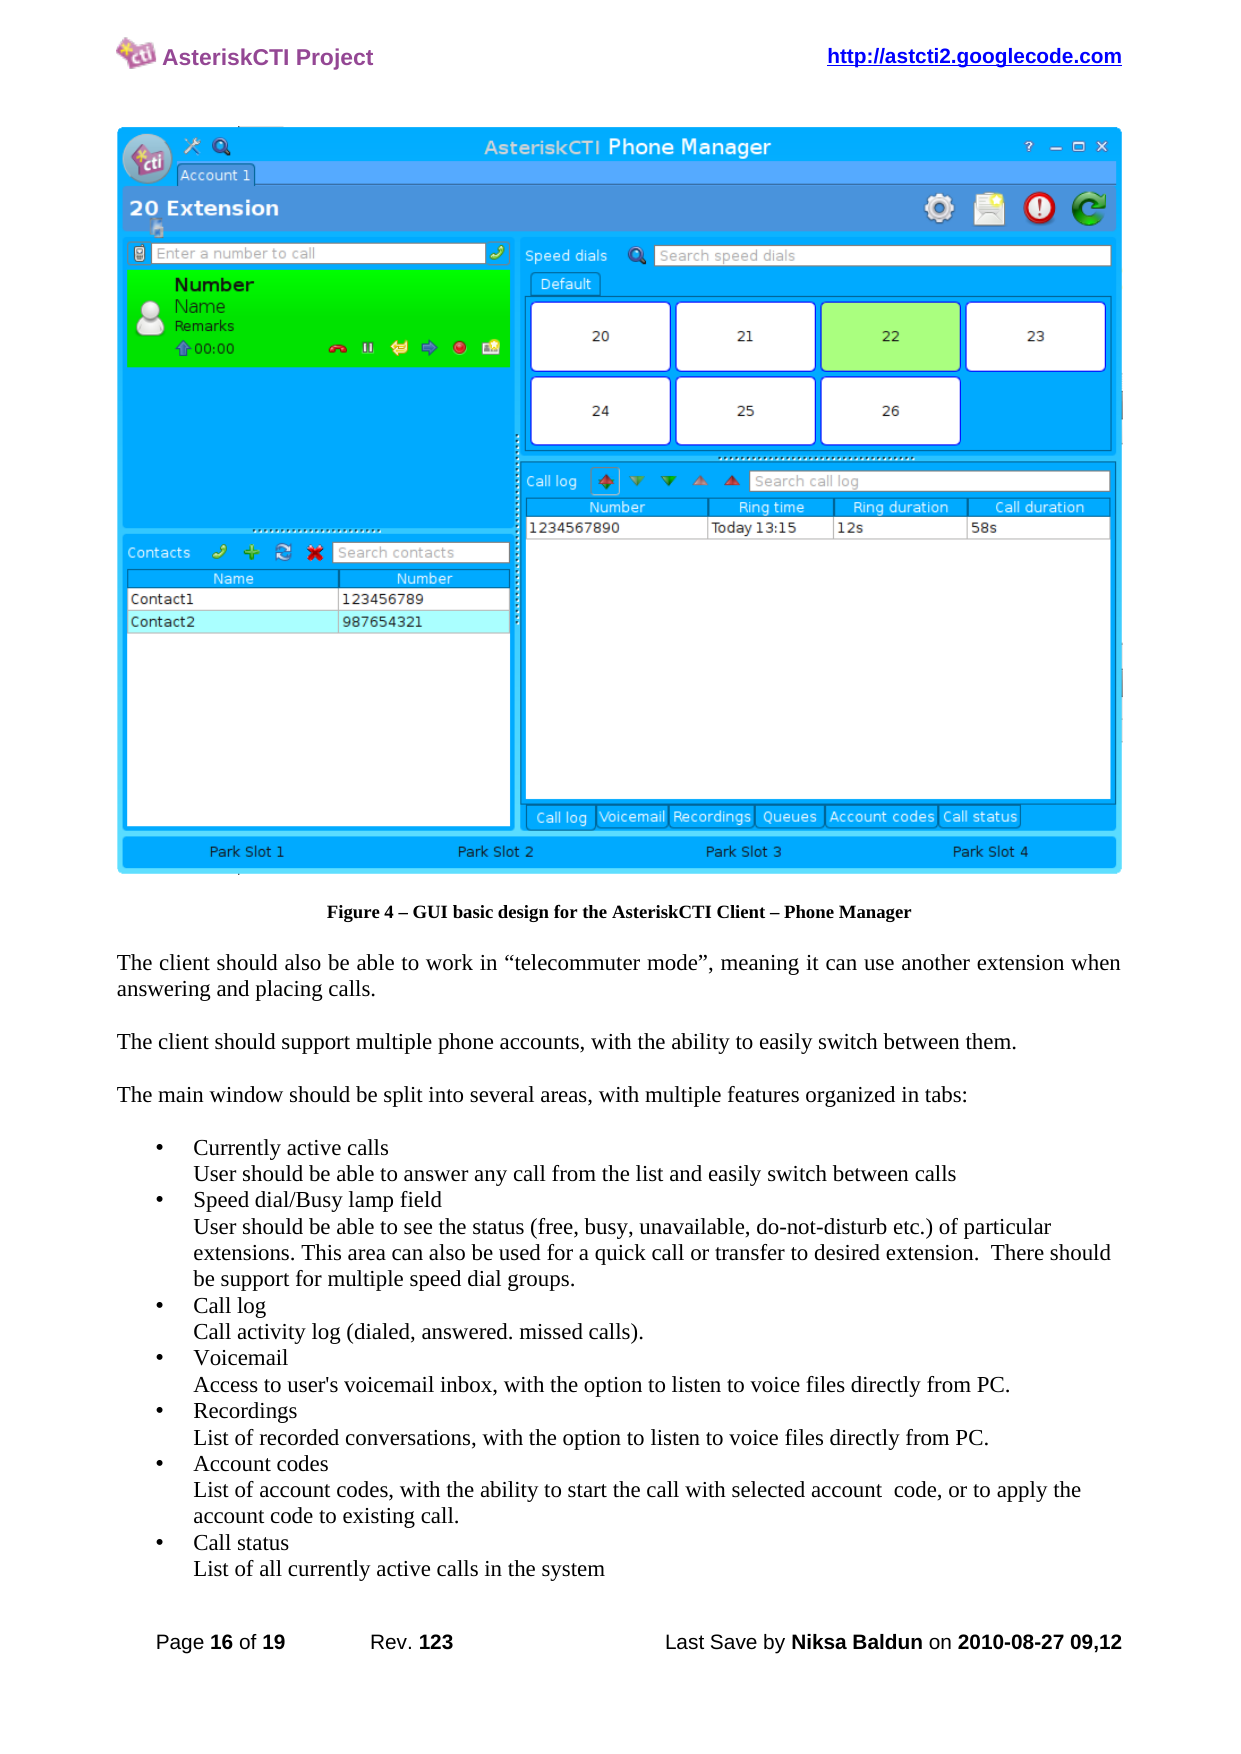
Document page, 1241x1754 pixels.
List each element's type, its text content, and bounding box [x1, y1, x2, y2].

picture [700, 143, 710, 154]
picture [650, 143, 673, 154]
picture [624, 139, 647, 154]
picture [152, 243, 486, 264]
picture [565, 250, 569, 260]
picture [683, 139, 696, 154]
picture [536, 253, 540, 263]
picture [531, 377, 670, 445]
picture [821, 377, 960, 445]
picture [511, 142, 516, 154]
picture [966, 302, 1105, 371]
picture [485, 141, 508, 154]
list Account codes List of account codes, with the ability to start the call with selected account code, or to apply the account code to existing call. [156, 1450, 1122, 1529]
picture [1025, 141, 1033, 151]
picture [116, 34, 157, 74]
picture [726, 143, 748, 158]
picture [490, 246, 504, 259]
picture [546, 145, 554, 154]
picture [821, 302, 960, 371]
picture [128, 270, 509, 367]
picture [570, 141, 580, 154]
list Currently active calls User should be able to answer any call from the list and easily switch between calls [156, 1134, 1122, 1186]
picture [676, 377, 815, 445]
picture [531, 302, 670, 371]
text The main window should be split into several areas, with multiple features organized in tabs: [117, 1081, 1122, 1107]
text The client should support multiple phone accounts, with the ability to easily switch between them. [117, 1028, 1122, 1054]
picture [532, 145, 543, 154]
picture [520, 145, 529, 154]
picture [1073, 141, 1085, 151]
list Voicemail Access to user's voicemail inbox, with the option to listen to voice files directly from PC. [156, 1344, 1122, 1397]
picture [117, 126, 1123, 875]
picture [713, 143, 723, 154]
picture [213, 138, 229, 154]
list Recordings List of recorded conversations, with the option to listen to voice files directly from PC. [156, 1397, 1122, 1450]
picture [542, 279, 547, 289]
text The client should also be able to work in “telecommuter mode”, meaning it can use another extension when answering and placing calls. [117, 949, 1122, 1002]
picture [628, 247, 645, 263]
picture [579, 250, 586, 260]
picture [751, 143, 770, 154]
picture [123, 134, 172, 183]
list Call status List of all currently active calls in the system [156, 1529, 1122, 1582]
picture [676, 302, 815, 371]
picture [655, 246, 1111, 266]
list Call log Call activity log (dialed, answered. missed calls). [156, 1292, 1122, 1344]
text Figure 4 – GUI basic design for the AsteriskCTI Client – Phone Manager [117, 901, 1122, 923]
picture [582, 141, 592, 154]
list Speed dial/Busy lamp field User should be able to see the status (free, busy, unavailable, do-not-disturb etc.) of particular extensions. This area can also be used for a quick call or transfer to desired extension. There should be support for multiple speed dial groups. [156, 1186, 1122, 1292]
picture [1097, 141, 1107, 151]
picture [610, 139, 620, 154]
picture [185, 138, 200, 154]
picture [117, 126, 237, 130]
picture [557, 141, 566, 154]
picture [135, 245, 145, 261]
picture [123, 162, 1116, 238]
